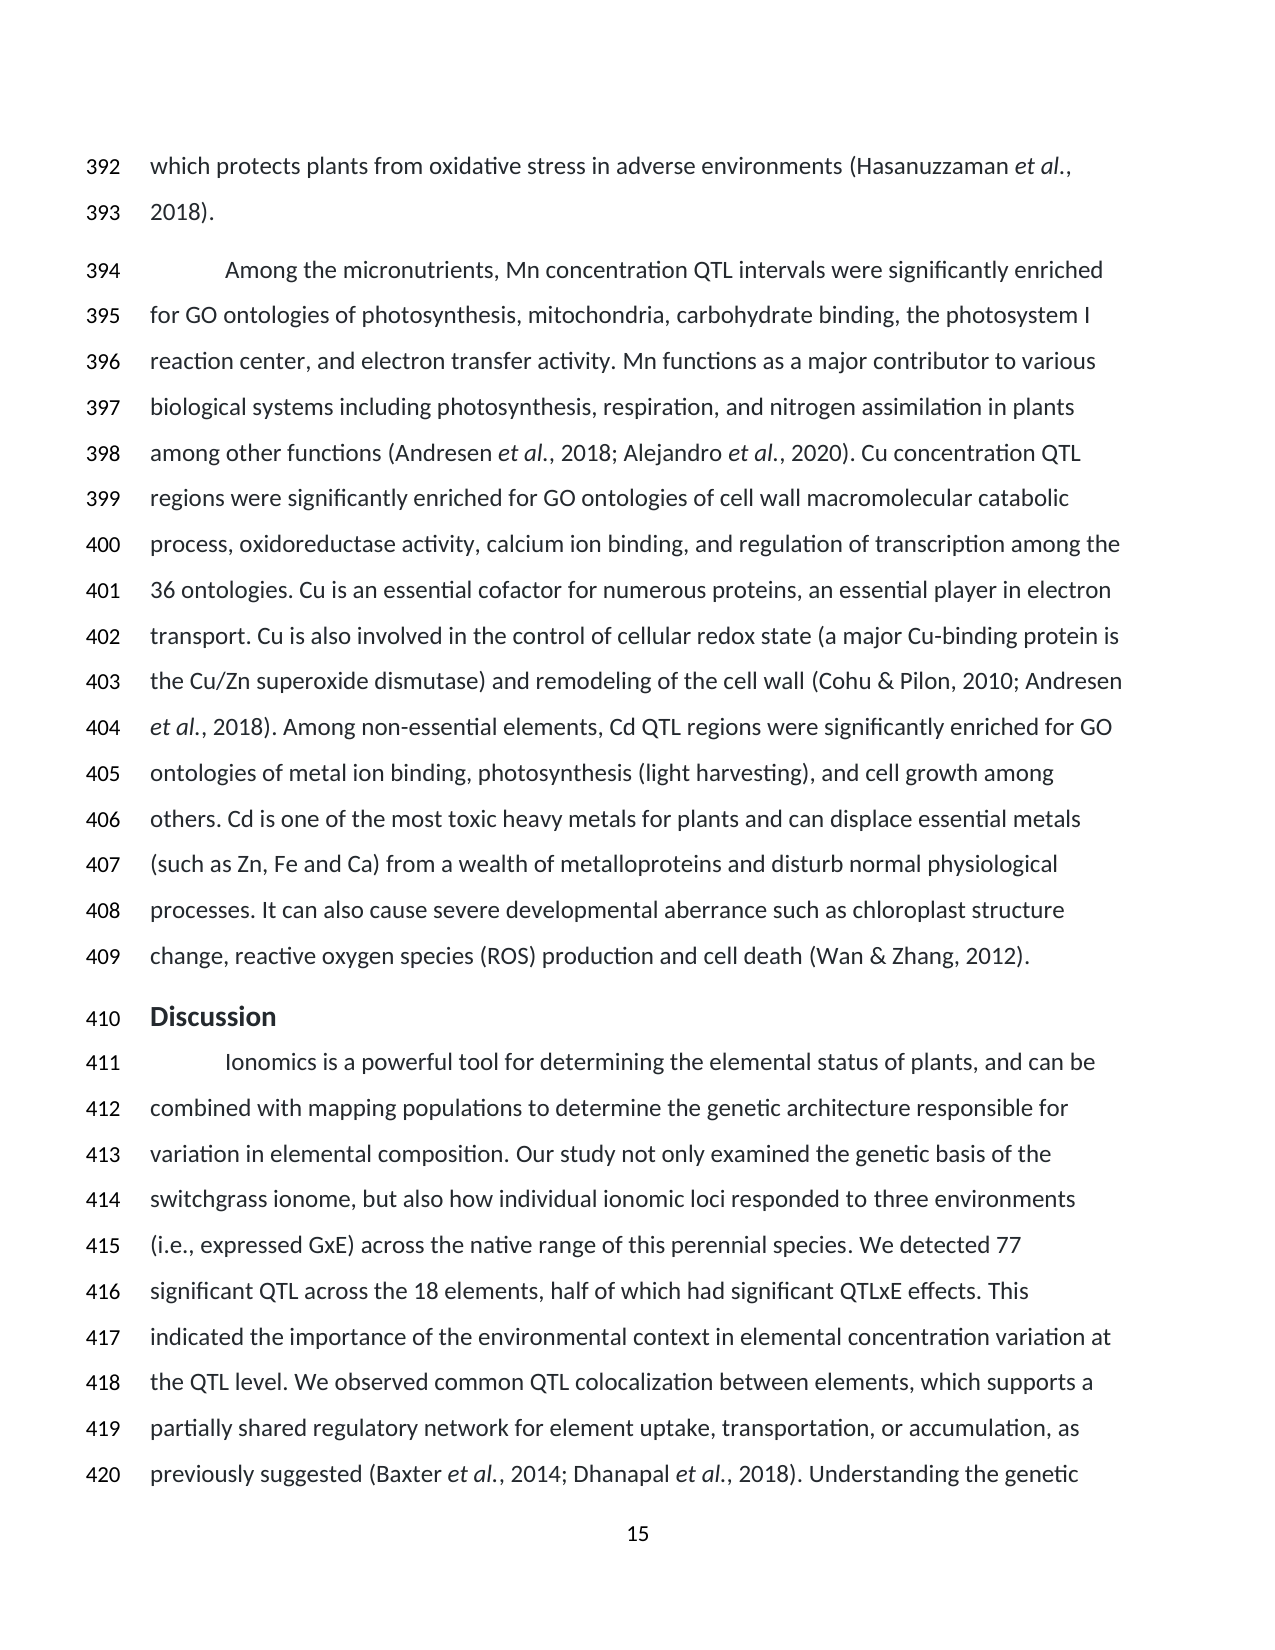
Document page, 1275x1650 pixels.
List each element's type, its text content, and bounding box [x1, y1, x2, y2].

text which protects plants from oxidative stress in adverse environments (Hasanuzzaman et al., 2018). [150, 150, 1125, 226]
text Ionomics is a powerful tool for determining the elemental status of plants, and can be combined with mapping populations to determine the genetic architecture responsible for variation in elemental composition. Our study not only examined the genetic basis of the switchgrass ionome, but also how individual ionomic loci responded to three environments (i.e., expressed GxE) across the native range of this perennial species. We detected 77 significant QTL across the 18 elements, half of which had significant QTLxE effects. This indicated the importance of the environmental context in elemental concentration variation at the QTL level. We observed common QTL colocalization between elements, which supports a partially shared regulatory network for element uptake, transportation, or accumulation, as previously suggested (Baxter et al., 2014; Dhanapal et al., 2018). Understanding the genetic [150, 1046, 1125, 1488]
text Among the micronutrients, Mn concentration QTL intervals were significantly enriched for GO ontologies of photosynthesis, mitochondria, carbohydrate binding, the photosystem I reaction center, and electron transfer activity. Mn functions as a major contributor to various biological systems including photosynthesis, respiration, and nitrogen assimilation in plants among other functions (Andresen et al., 2018; Alejandro et al., 2020). Cu concentration QTL regions were significantly enriched for GO ontologies of cell wall macromolecular catabolic process, oxidoreductase activity, calcium ion binding, and regulation of transcription among the 36 ontologies. Cu is an essential cofactor for numerous proteins, an essential player in electron transport. Cu is also involved in the control of cellular redox state (a major Cu-binding protein is the Cu/Zn superoxide dismutase) and remodeling of the cell wall (Cohu & Pilon, 2010; Andresen et al., 2018). Among non-essential elements, Cd QTL regions were significantly enriched for GO ontologies of metal ion binding, photosynthesis (light harvesting), and cell growth among others. Cd is one of the most toxic heavy metals for plants and can displace essential metals (such as Zn, Fe and Ca) from a wealth of metalloproteins and disturb normal physiological processes. It can also cause severe developmental aberrance such as chloroplast structure change, reactive oxygen species (ROS) production and cell death (Wan & Zhang, 2012). [150, 254, 1125, 970]
text Discussion [150, 998, 1125, 1034]
